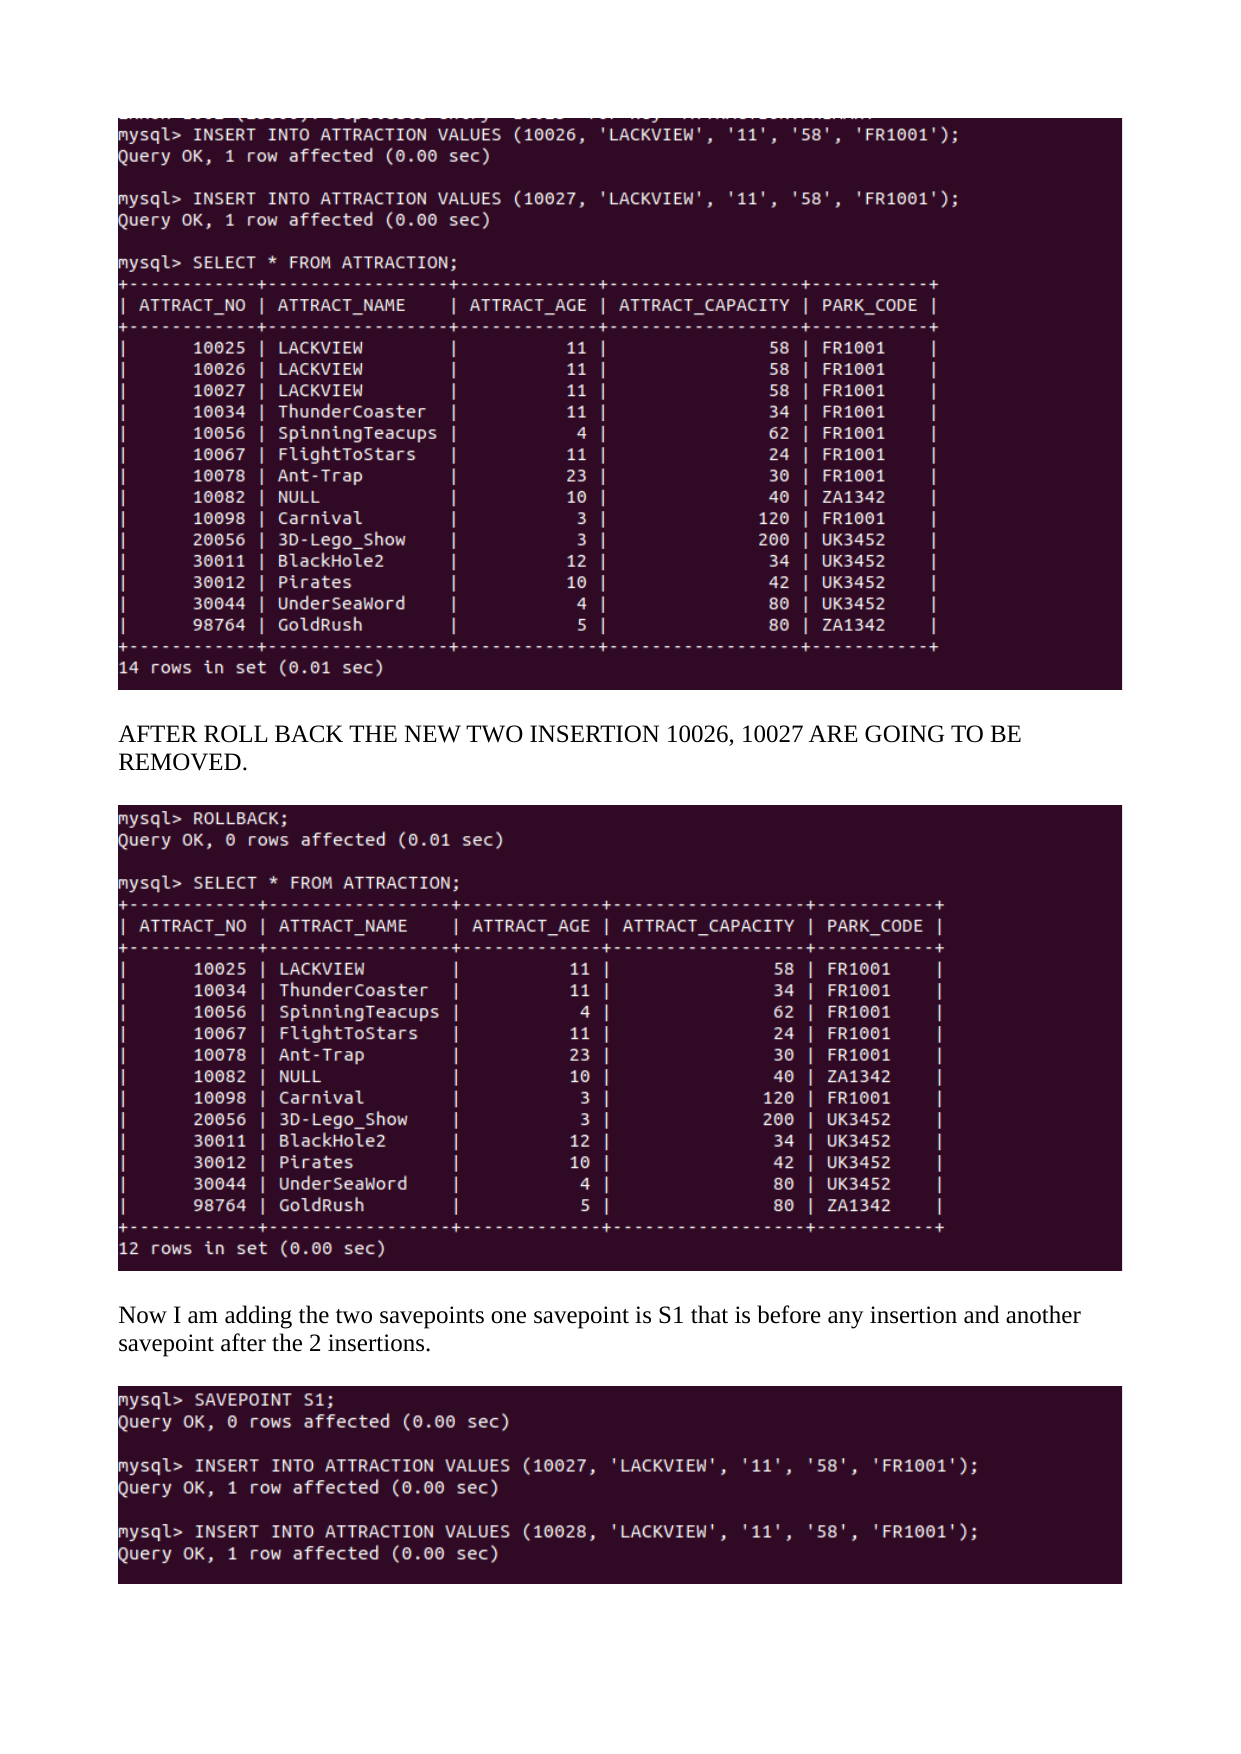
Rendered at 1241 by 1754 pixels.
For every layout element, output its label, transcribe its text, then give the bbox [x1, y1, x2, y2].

text Now I am adding the two savepoints one savepoint is S1 that is before any insertion and another savepoint after the 2 insertions. [118, 1300, 1122, 1357]
picture [118, 805, 1123, 1271]
picture [118, 1386, 1123, 1584]
text AFTER ROLL BACK THE NEW TWO INSERTION 10026, 10027 ARE GOING TO BE REMOVED. [118, 719, 1122, 776]
picture [118, 118, 1123, 690]
